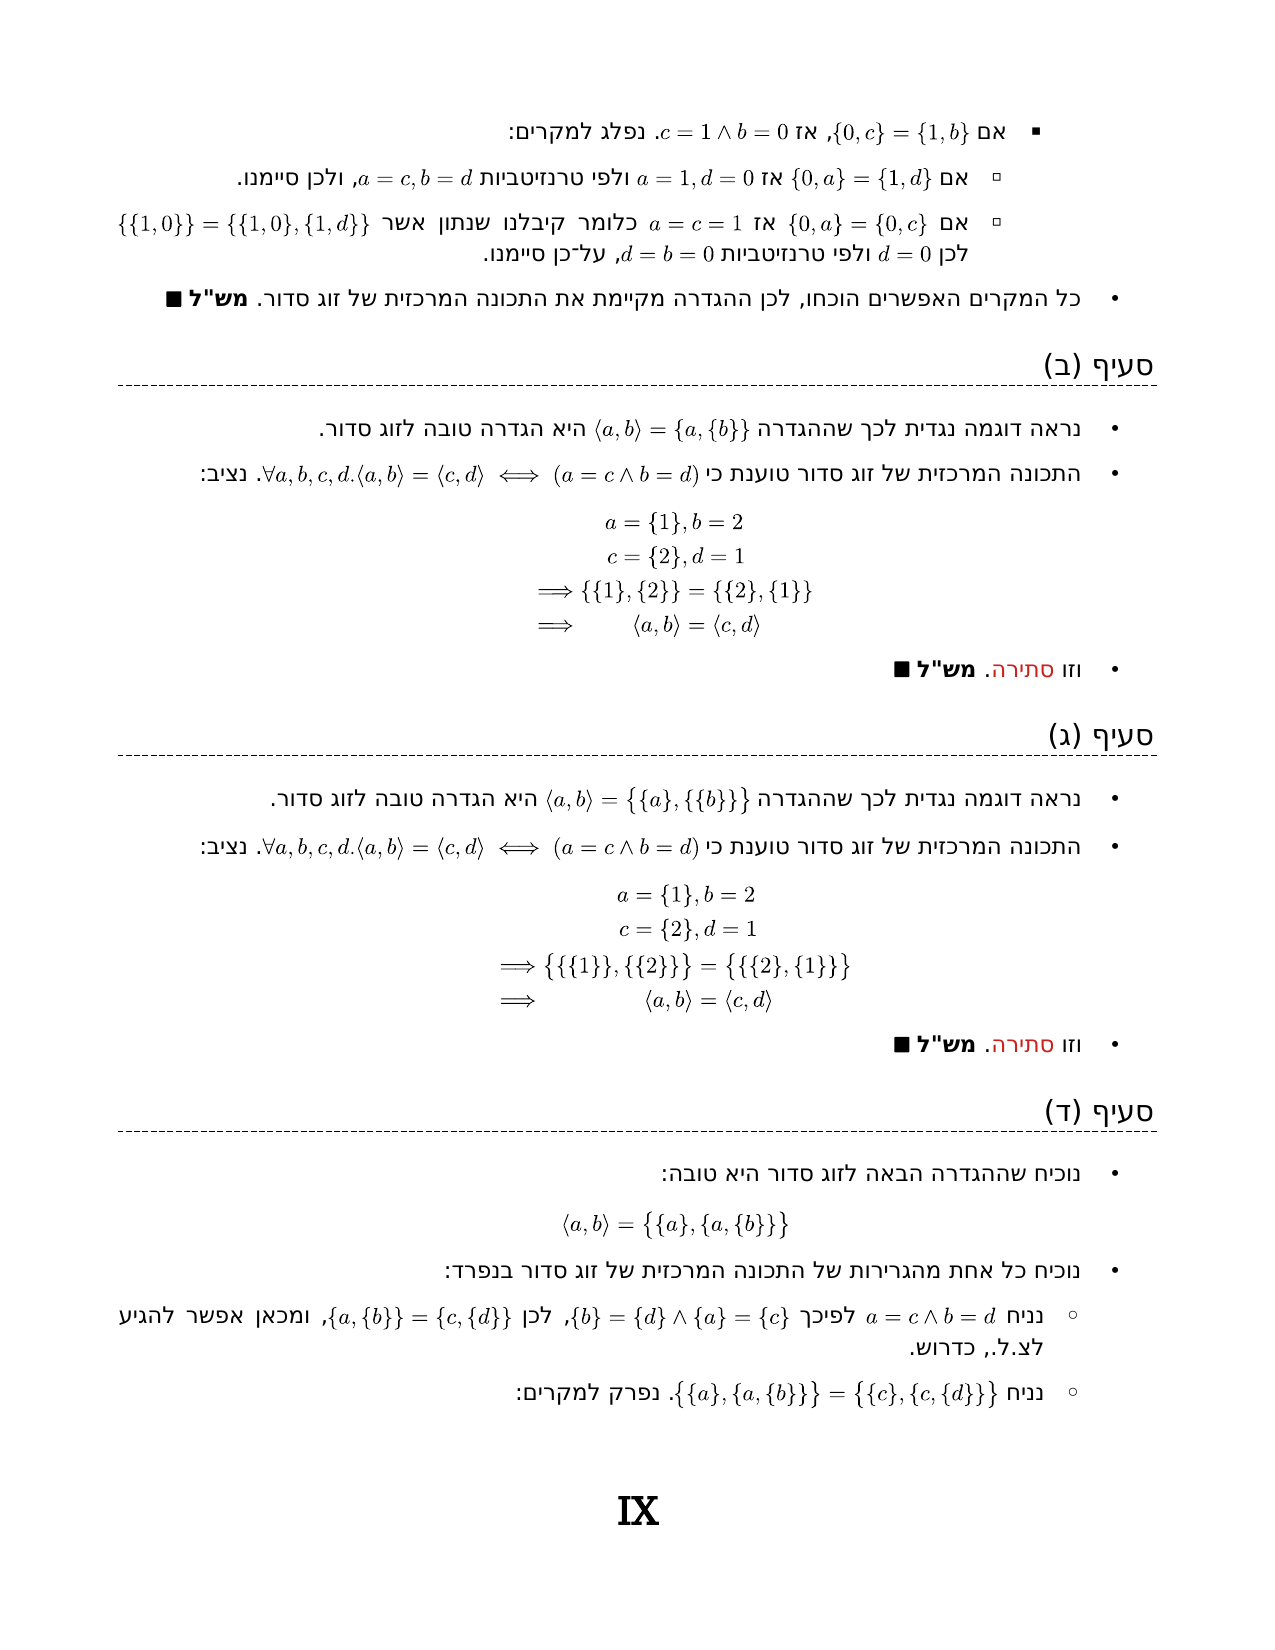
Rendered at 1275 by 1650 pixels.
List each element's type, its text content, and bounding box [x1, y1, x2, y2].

list אם אז כלומר קיבלנו שנתון אשר לכן ולפי טרנזיטביות , על־כן סיימנו. [118, 209, 1007, 267]
list אם אז ולפי טרנזיטביות , ולכן סיימנו. [118, 164, 1007, 191]
list נראה דוגמה נגדית לכך שההגדרה היא הגדרה טובה לזוג סדור. [118, 415, 1119, 442]
list אם , אז . נפלג למקרים: [118, 118, 1044, 145]
subtitle סעיף (ב) [118, 345, 1157, 385]
list התכונה המרכזית של זוג סדור טוענת כי . נציב: [118, 460, 1119, 487]
list נראה דוגמה נגדית לכך שההגדרה היא הגדרה טובה לזוג סדור. [118, 785, 1119, 814]
list התכונה המרכזית של זוג סדור טוענת כי . נציב: [118, 833, 1119, 860]
subtitle סעיף (ג) [118, 716, 1157, 756]
list נוכיח כל אחת מהגרירות של התכונה המרכזית של זוג סדור בנפרד: [118, 1257, 1119, 1284]
list נוכיח שההגדרה הבאה לזוג סדור היא טובה: [118, 1160, 1119, 1187]
list כל המקרים האפשרים הוכחו, לכן ההגדרה מקיימת את התכונה המרכזית של זוג סדור. מש"ל [118, 286, 1119, 312]
list נניח לפיכך , לכן , ומכאן אפשר להגיע לצ.ל., כדרוש. [118, 1303, 1082, 1360]
list וזו סתירה. מש"ל [118, 656, 1119, 682]
list נניח . נפרק למקרים: [118, 1379, 1082, 1408]
list וזו סתירה. מש"ל [118, 1031, 1119, 1058]
subtitle סעיף (ד) [118, 1091, 1157, 1131]
